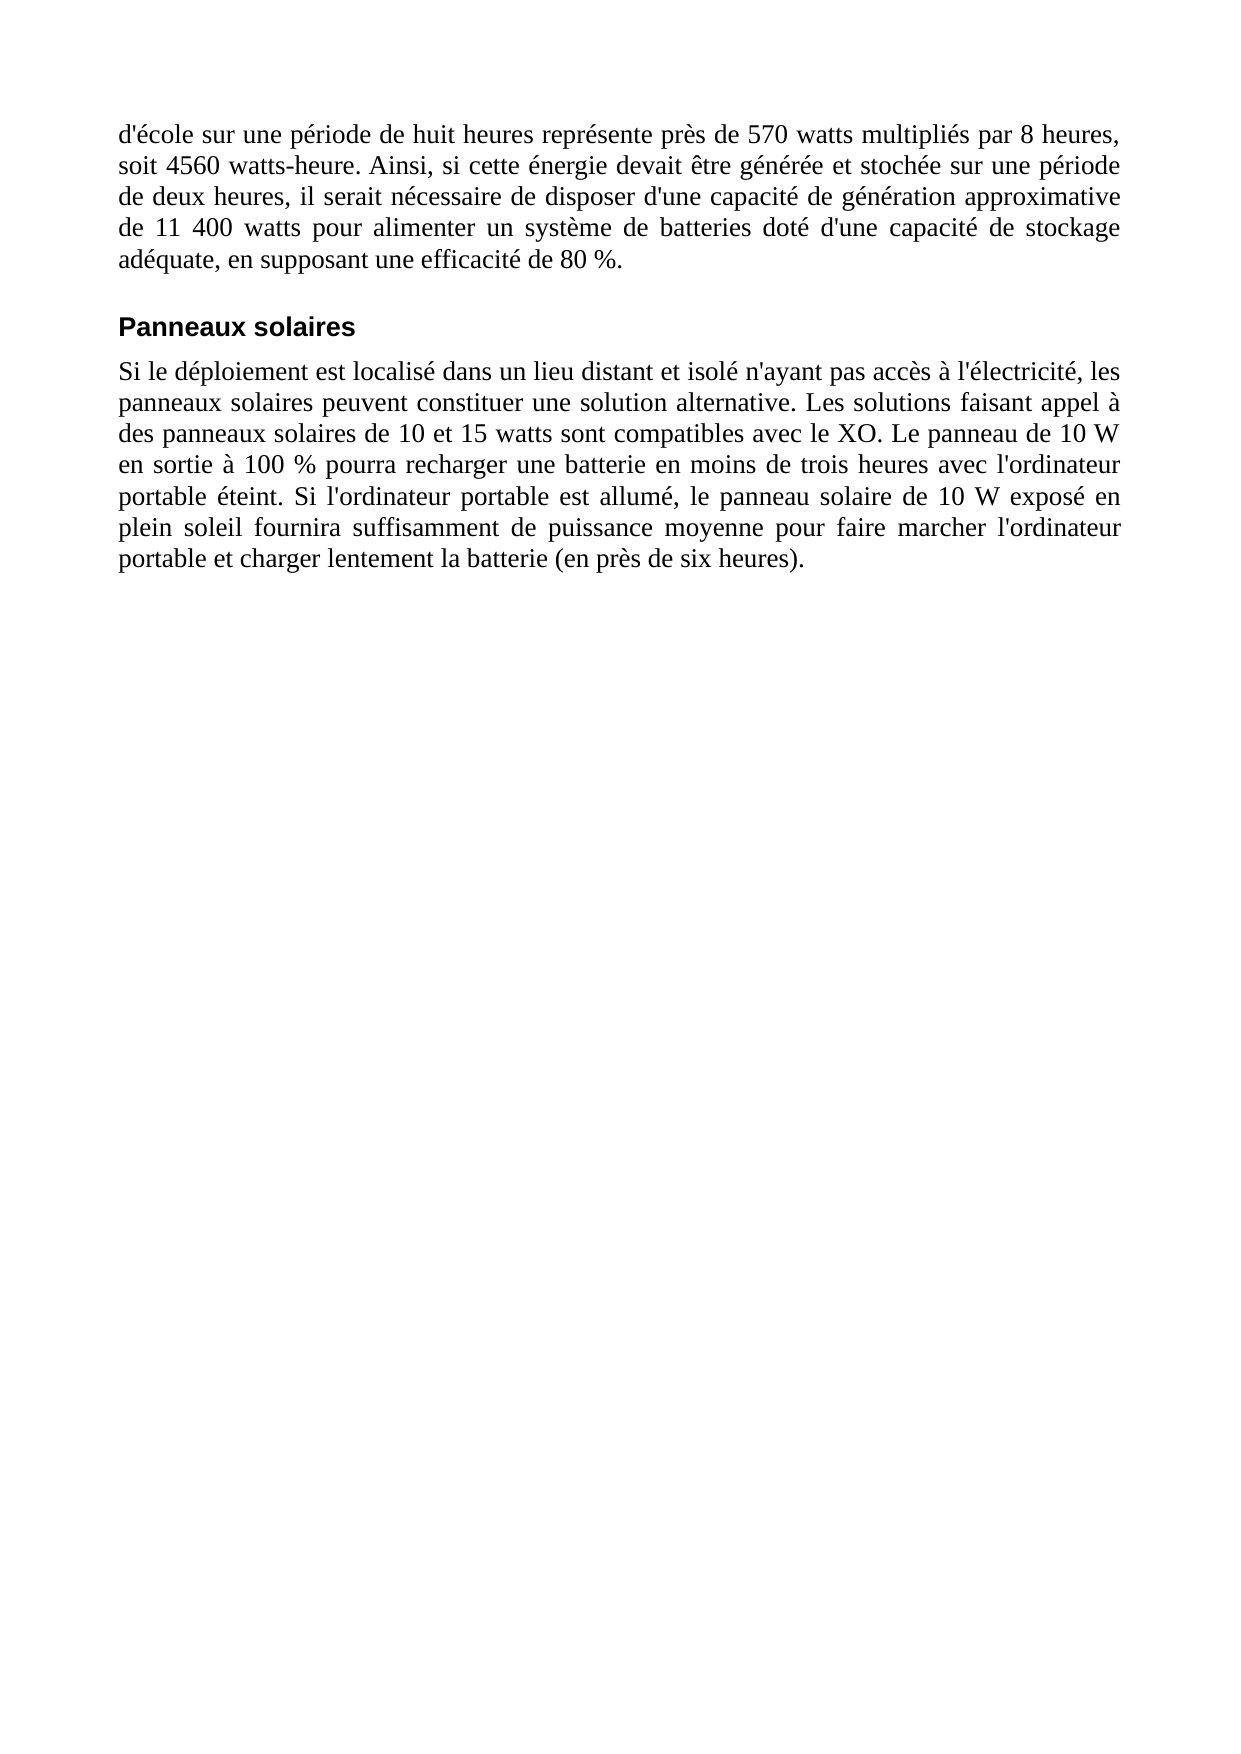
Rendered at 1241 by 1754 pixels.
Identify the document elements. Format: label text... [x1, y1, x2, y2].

text Si le déploiement est localisé dans un lieu distant et isolé n'ayant pas accès à l'électricité, les panneaux solaires peuvent constituer une solution alternative. Les solutions faisant appel à des panneaux solaires de 10 et 15 watts sont compatibles avec le XO. Le panneau de 10 W en sortie à 100 % pourra recharger une batterie en moins de trois heures avec l'ordinateur portable éteint. Si l'ordinateur portable est allumé, le panneau solaire de 10 W exposé en plein soleil fournira suffisamment de puissance moyenne pour faire marcher l'ordinateur portable et charger lentement la batterie (en près de six heures). [118, 355, 1122, 573]
subtitle Panneaux solaires [118, 311, 1122, 343]
text d'école sur une période de huit heures représente près de 570 watts multipliés par 8 heures, soit 4560 watts-heure. Ainsi, si cette énergie devait être générée et stochée sur une période de deux heures, il serait nécessaire de disposer d'une capacité de génération approximative de 11 400 watts pour alimenter un système de batteries doté d'une capacité de stockage adéquate, en supposant une efficacité de 80 %. [118, 118, 1122, 274]
